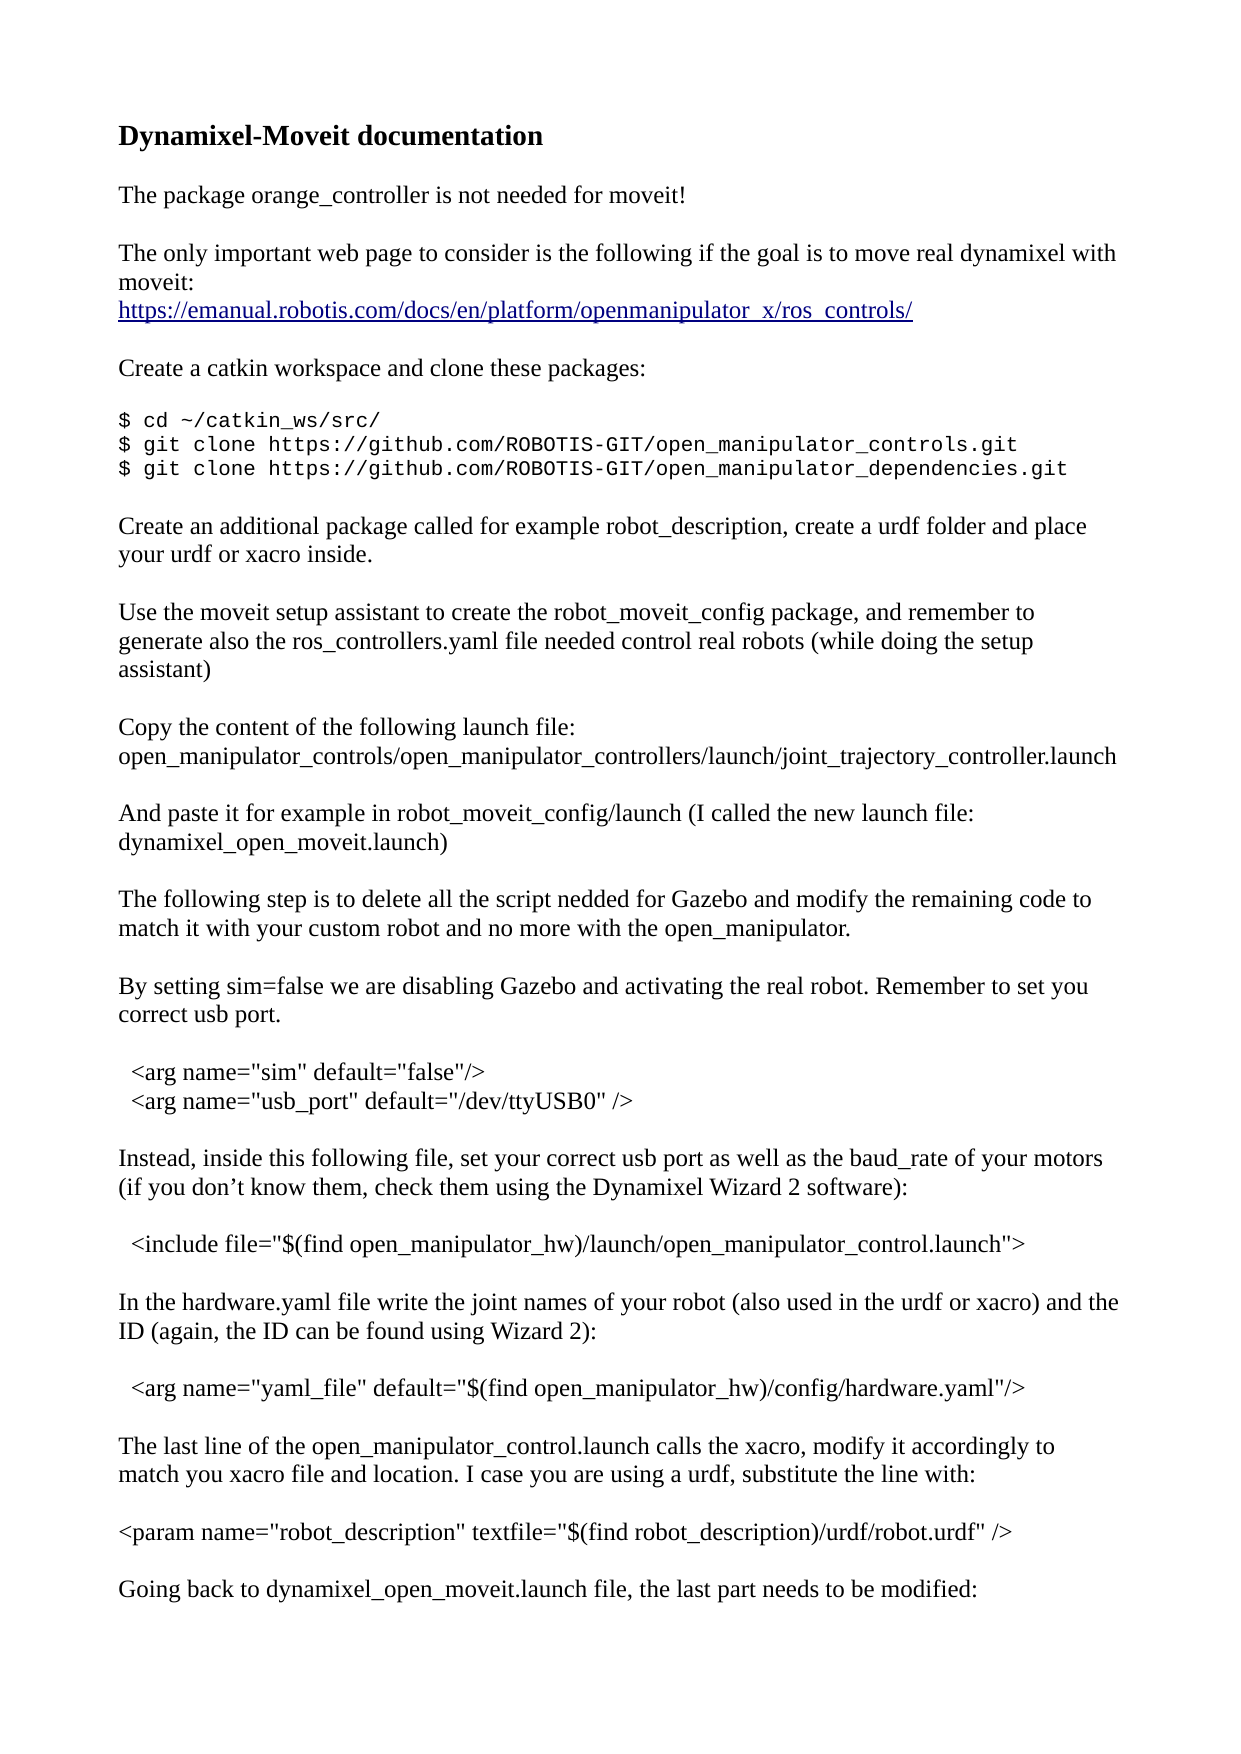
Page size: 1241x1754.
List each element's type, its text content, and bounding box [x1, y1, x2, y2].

text Use the moveit setup assistant to create the robot_moveit_config package, and remember to generate also the ros_controllers.yaml file needed control real robots (while doing the setup assistant) [118, 597, 1122, 683]
text Instead, inside this following file, set your correct usb port as well as the baud_rate of your motors (if you don’t know them, check them using the Dynamixel Wizard 2 software): [118, 1143, 1122, 1201]
text Going back to dynamixel_open_moveit.launch file, the last part needs to be modified: [118, 1574, 1122, 1603]
text In the hardware.yaml file write the joint names of your robot (also used in the urdf or xacro) and the ID (again, the ID can be found using Wizard 2): [118, 1287, 1122, 1344]
text And paste it for example in robot_moveit_config/launch (I called the new launch file: dynamixel_open_moveit.launch) [118, 798, 1122, 856]
text <arg name="sim" default="false"/> [118, 1057, 1122, 1086]
text The following step is to delete all the script nedded for Gazebo and modify the remaining code to match it with your custom robot and no more with the open_manipulator. [118, 884, 1122, 942]
text $ git clone https://github.com/ROBOTIS-GIT/open_manipulator_controls.git [118, 434, 1122, 458]
text <arg name="yaml_file" default="$(find open_manipulator_hw)/config/hardware.yaml"/> [118, 1373, 1122, 1402]
text $ git clone https://github.com/ROBOTIS-GIT/open_manipulator_dependencies.git [118, 458, 1122, 481]
text https://emanual.robotis.com/docs/en/platform/openmanipulator_x/ros_controls/ [118, 295, 1122, 324]
text <include file="$(find open_manipulator_hw)/launch/open_manipulator_control.launch"> [118, 1229, 1122, 1258]
text The only important web page to consider is the following if the goal is to move real dynamixel with moveit: [118, 238, 1122, 295]
text $ cd ~/catkin_ws/src/ [118, 410, 1122, 434]
text The package orange_controller is not needed for moveit! [118, 180, 1122, 209]
text <arg name="usb_port" default="/dev/ttyUSB0" /> [118, 1086, 1122, 1114]
text Dynamixel-Moveit documentation [118, 118, 1122, 152]
text Create an additional package called for example robot_description, create a urdf folder and place your urdf or xacro inside. [118, 511, 1122, 568]
text Create a catkin workspace and clone these packages: [118, 353, 1122, 382]
text Copy the content of the following launch file: open_manipulator_controls/open_manipulator_controllers/launch/joint_trajectory_controller.launch [118, 712, 1122, 769]
text <param name="robot_description" textfile="$(find robot_description)/urdf/robot.urdf" /> [118, 1517, 1122, 1546]
text By setting sim=false we are disabling Gazebo and activating the real robot. Remember to set you correct usb port. [118, 971, 1122, 1028]
text The last line of the open_manipulator_control.launch calls the xacro, modify it accordingly to match you xacro file and location. I case you are using a urdf, substitute the line with: [118, 1431, 1122, 1488]
